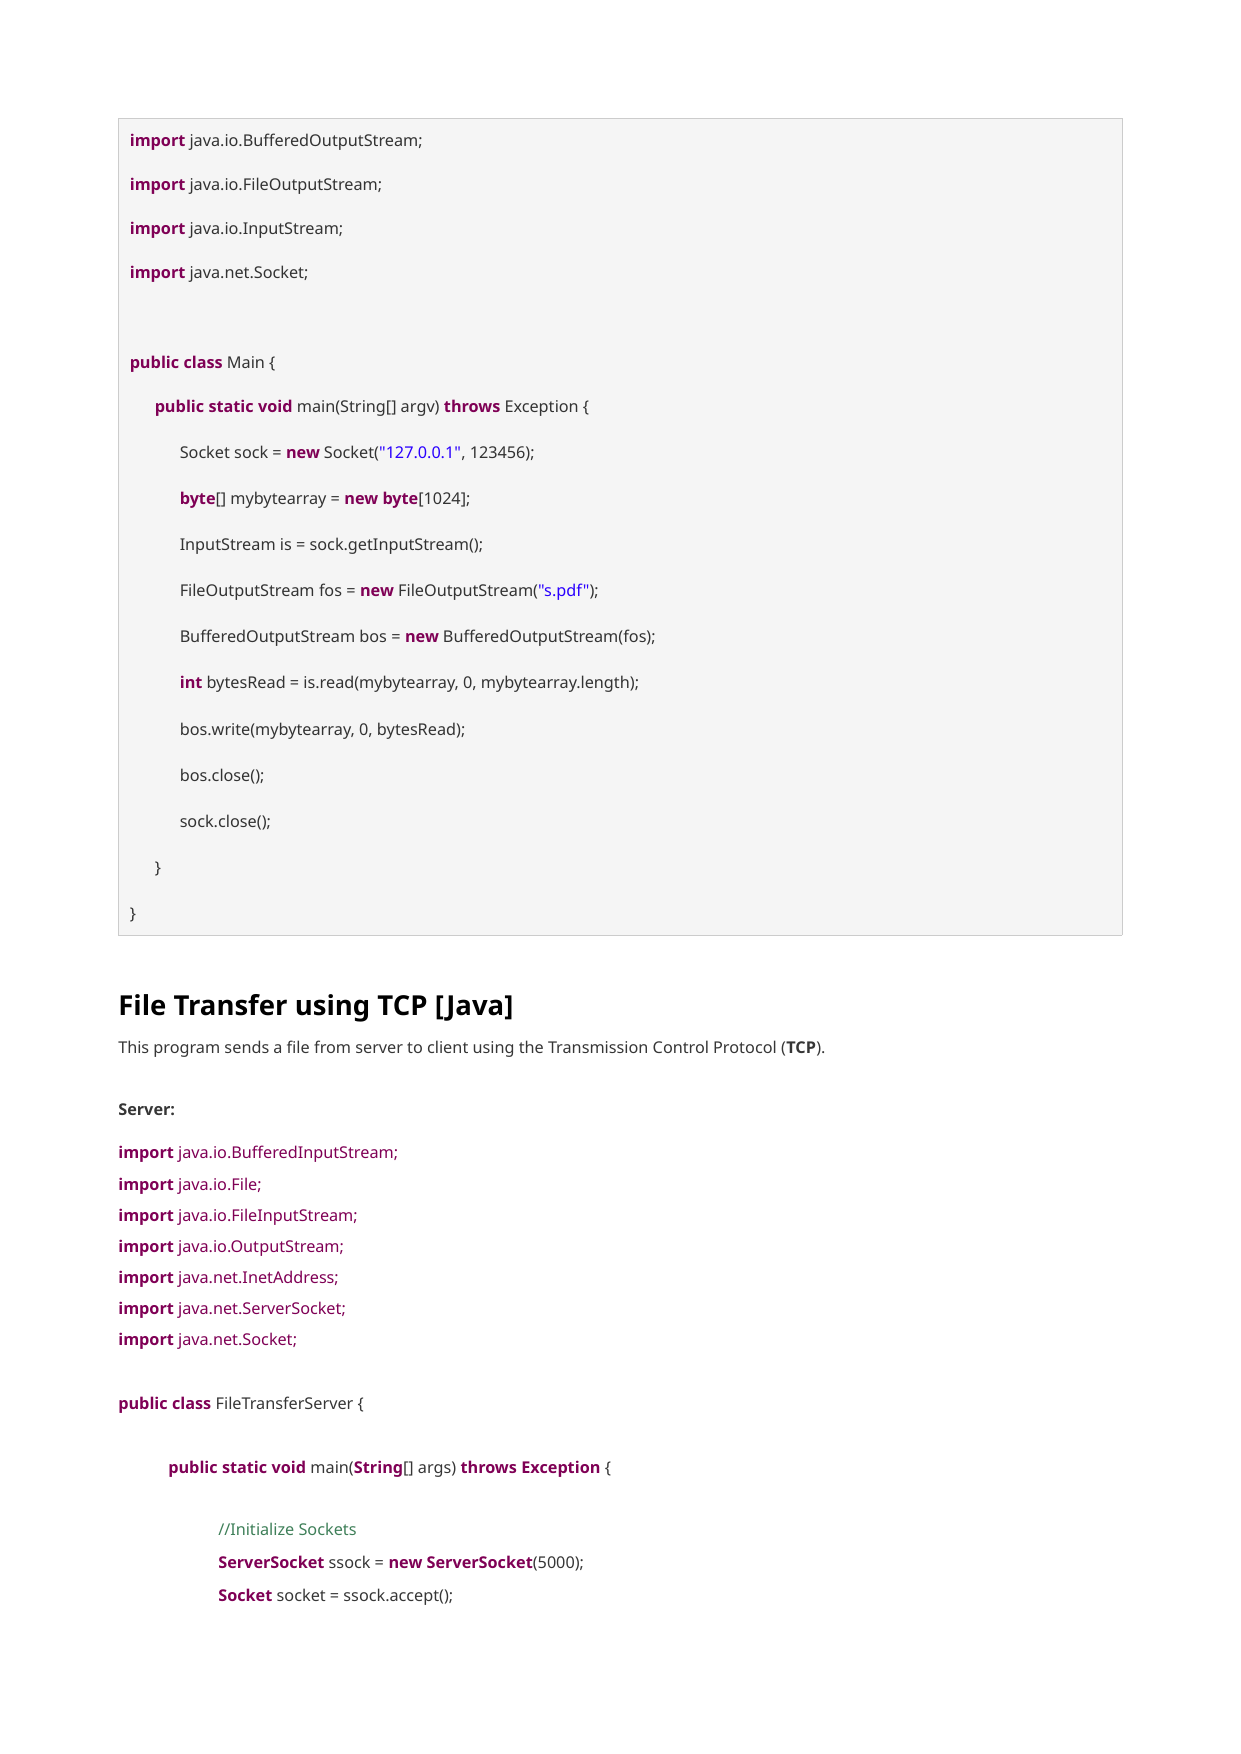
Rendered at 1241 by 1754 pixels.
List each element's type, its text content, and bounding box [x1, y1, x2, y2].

text File Transfer using TCP [Java] [118, 957, 1122, 1023]
text BufferedOutputStream bos = new BufferedOutputStream(fos); [119, 614, 1122, 649]
text public class FileTransferServer { [118, 1392, 1122, 1414]
text This program sends a file from server to client using the Transmission Control Protocol (TCP). Server: [118, 1036, 1122, 1120]
text bos.write(mybytearray, 0, bytesRead); [119, 706, 1122, 741]
text import java.io.File; [118, 1172, 1122, 1195]
text import java.io.FileInputStream; [118, 1203, 1122, 1226]
text } [119, 844, 1122, 879]
text ServerSocket ssock = new ServerSocket(5000); [118, 1551, 1122, 1575]
text //Initialize Sockets [118, 1518, 1122, 1542]
text import java.net.Socket; [118, 1328, 1122, 1350]
text sock.close(); [119, 798, 1122, 833]
text public static void main(String[] argv) throws Exception { [119, 384, 1122, 419]
text import java.net.Socket; [119, 250, 1122, 283]
text int bytesRead = is.read(mybytearray, 0, mybytearray.length); [119, 660, 1122, 695]
text public class Main { [119, 340, 1122, 373]
text byte[] mybytearray = new byte[1024]; [119, 476, 1122, 511]
text import java.io.InputStream; [119, 206, 1122, 239]
text FileOutputStream fos = new FileOutputStream("s.pdf"); [119, 568, 1122, 603]
text import java.net.InetAddress; [118, 1266, 1122, 1288]
text import java.io.BufferedOutputStream; [119, 119, 1122, 152]
text import java.io.FileOutputStream; [119, 162, 1122, 196]
text Socket socket = ssock.accept(); [118, 1584, 1122, 1608]
text public static void main(String[] args) throws Exception { [118, 1456, 1122, 1479]
text Socket sock = new Socket("127.0.0.1", 123456); [119, 430, 1122, 465]
text bos.close(); [119, 752, 1122, 787]
text InputStream is = sock.getInputStream(); [119, 522, 1122, 557]
text import java.net.ServerSocket; [118, 1297, 1122, 1319]
text import java.io.BufferedInputStream; [118, 1141, 1122, 1164]
text import java.io.OutputStream; [118, 1234, 1122, 1257]
text } [119, 890, 1122, 935]
